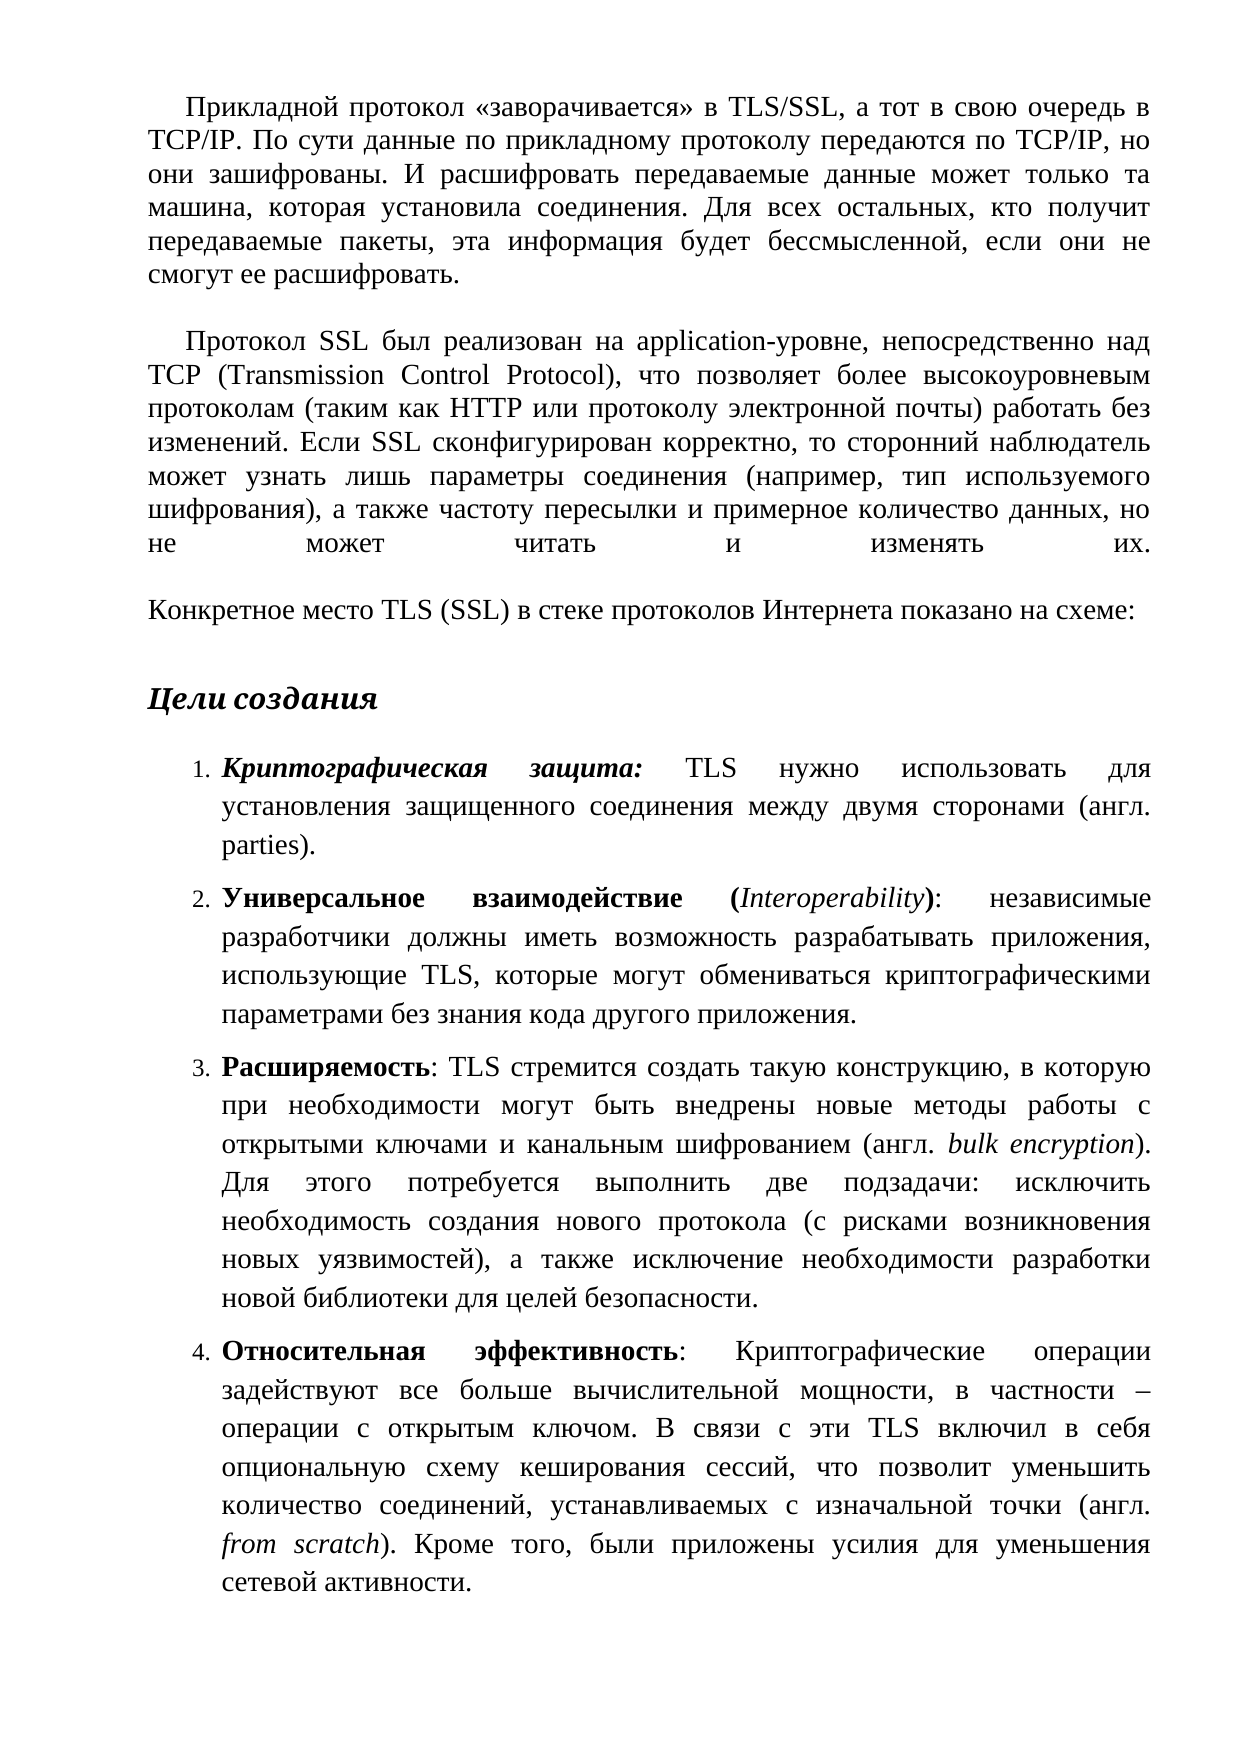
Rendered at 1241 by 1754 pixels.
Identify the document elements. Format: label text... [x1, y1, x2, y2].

list Криптографическая защита: TLS нужно использовать для установления защищенного соединения между двумя сторонами (англ. parties). [192, 750, 1152, 861]
text Цели создания [148, 683, 1152, 716]
list Расширяемость: TLS стремится создать такую конструкцию, в которую при необходимости могут быть внедрены новые методы работы с открытыми ключами и канальным шифрованием (англ. bulk encryption). Для этого потребуется выполнить две подзадачи: исключить необходимость создания нового протокола (с рисками возникновения новых уязвимостей), а также исключение необходимости разработки новой библиотеки для целей безопасности. [192, 1049, 1152, 1314]
list Относительная эффективность: Криптографические операции задействуют все больше вычислительной мощности, в частности – операции с открытым ключом. В связи с эти TLS включил в себя опциональную схему кеширования сессий, что позволит уменьшить количество соединений, устанавливаемых с изначальной точки (англ. from scratch). Кроме того, были приложены усилия для уменьшения сетевой активности. [192, 1333, 1152, 1598]
text Протокол SSL был реализован на application-уровне, непосредственно над TCP (Transmission Control Protocol), что позволяет более высокоуровневым протоколам (таким как HTTP или протоколу электронной почты) работать без изменений. Если SSL сконфигурирован корректно, то сторонний наблюдатель может узнать лишь параметры соединения (например, тип используемого шифрования), а также частоту пересылки и примерное количество данных, но не может читать и изменять их. Конкретное место TLS (SSL) в стеке протоколов Интернета показано на схеме: [148, 323, 1152, 625]
list Универсальное взаимодействие (Interoperability): независимые разработчики должны иметь возможность разрабатывать приложения, использующие TLS, которые могут обмениваться криптографическими параметрами без знания кода другого приложения. [192, 880, 1152, 1029]
text Прикладной протокол «заворачивается» в TLS/SSL, а тот в свою очередь в TCP/IP. По сути данные по прикладному протоколу передаются по TCP/IP, но они зашифрованы. И расшифровать передаваемые данные может только та машина, которая установила соединения. Для всех остальных, кто получит передаваемые пакеты, эта информация будет бессмысленной, если они не смогут ее расшифровать. [148, 89, 1152, 290]
